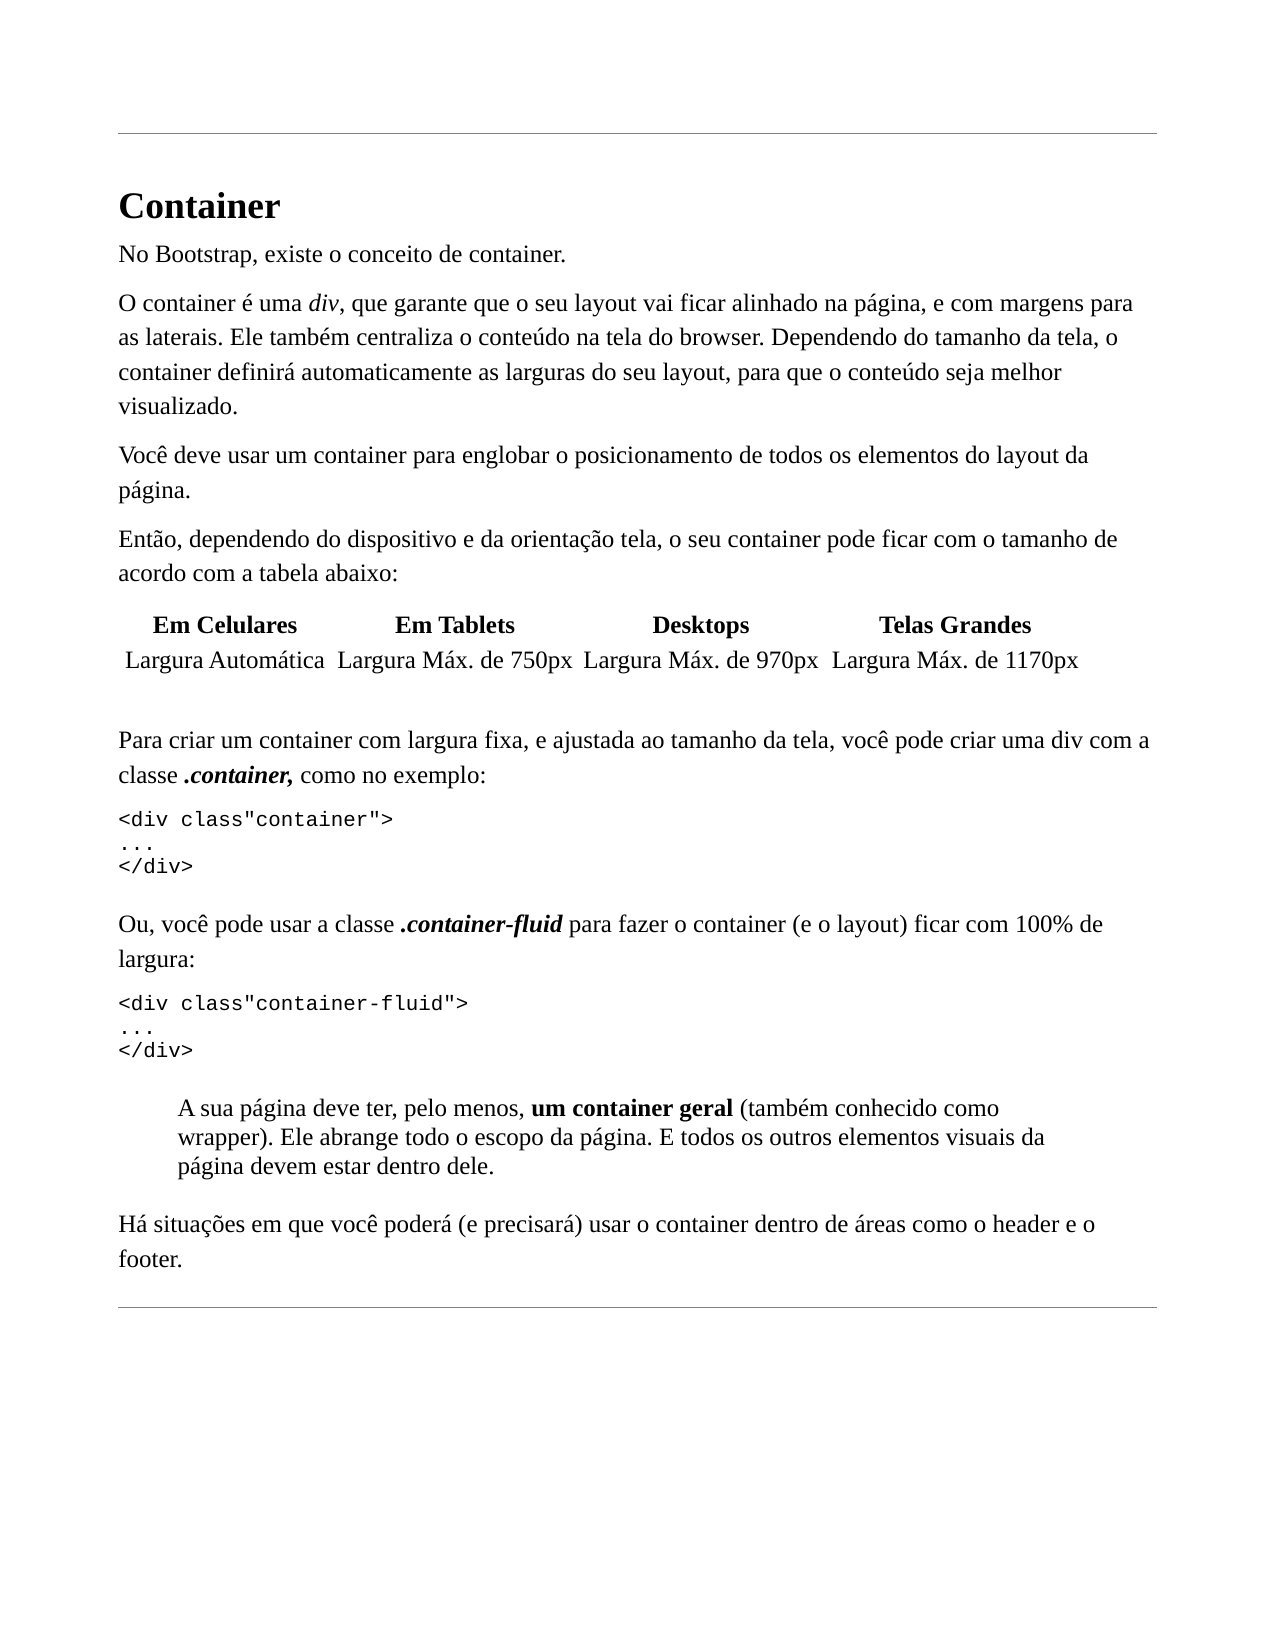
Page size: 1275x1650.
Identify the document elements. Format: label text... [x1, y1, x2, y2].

table_header Desktops [578, 608, 824, 642]
table_header Telas Grandes [824, 608, 1086, 642]
text </div> [118, 1040, 1157, 1064]
text ... [118, 833, 1157, 856]
text </div> [118, 856, 1157, 880]
table_cell Largura Máx. de 750px [332, 642, 578, 677]
text O container é uma div, que garante que o seu layout vai ficar alinhado na página, e com margens para as laterais. Ele também centraliza o conteúdo na tela do browser. Dependendo do tamanho da tela, o container definirá automaticamente as larguras do seu layout, para que o conteúdo seja melhor visualizado. [118, 288, 1157, 420]
subtitle Container [118, 183, 1157, 226]
text Para criar um container com largura fixa, e ajustada ao tamanho da tela, você pode criar uma div com a classe .container, como no exemplo: [118, 726, 1157, 789]
text Você deve usar um container para englobar o posicionamento de todos os elementos do layout da página. [118, 440, 1157, 503]
text <div class"container"> [118, 809, 1157, 833]
table_header Em Tablets [332, 608, 578, 642]
table_cell Largura Máx. de 1170px [824, 642, 1086, 677]
text Há situações em que você poderá (e precisará) usar o container dentro de áreas como o header e o footer. [118, 1209, 1157, 1272]
table_header Em Celulares [118, 608, 332, 642]
table_cell Largura Máx. de 970px [578, 642, 824, 677]
text <div class"container-fluid"> [118, 993, 1157, 1017]
text No Bootstrap, existe o conceito de container. [118, 239, 1157, 267]
text Então, dependendo do dispositivo e da orientação tela, o seu container pode ficar com o tamanho de acordo com a tabela abaixo: [118, 524, 1157, 587]
table_cell Largura Automática [118, 642, 332, 677]
text A sua página deve ter, pelo menos, um container geral (também conhecido como wrapper). Ele abrange todo o escopo da página. E todos os outros elementos visuais da página devem estar dentro dele. [177, 1093, 1098, 1180]
text ... [118, 1017, 1157, 1040]
text Ou, você pode usar a classe .container-fluid para fazer o container (e o layout) ficar com 100% de largura: [118, 909, 1157, 973]
